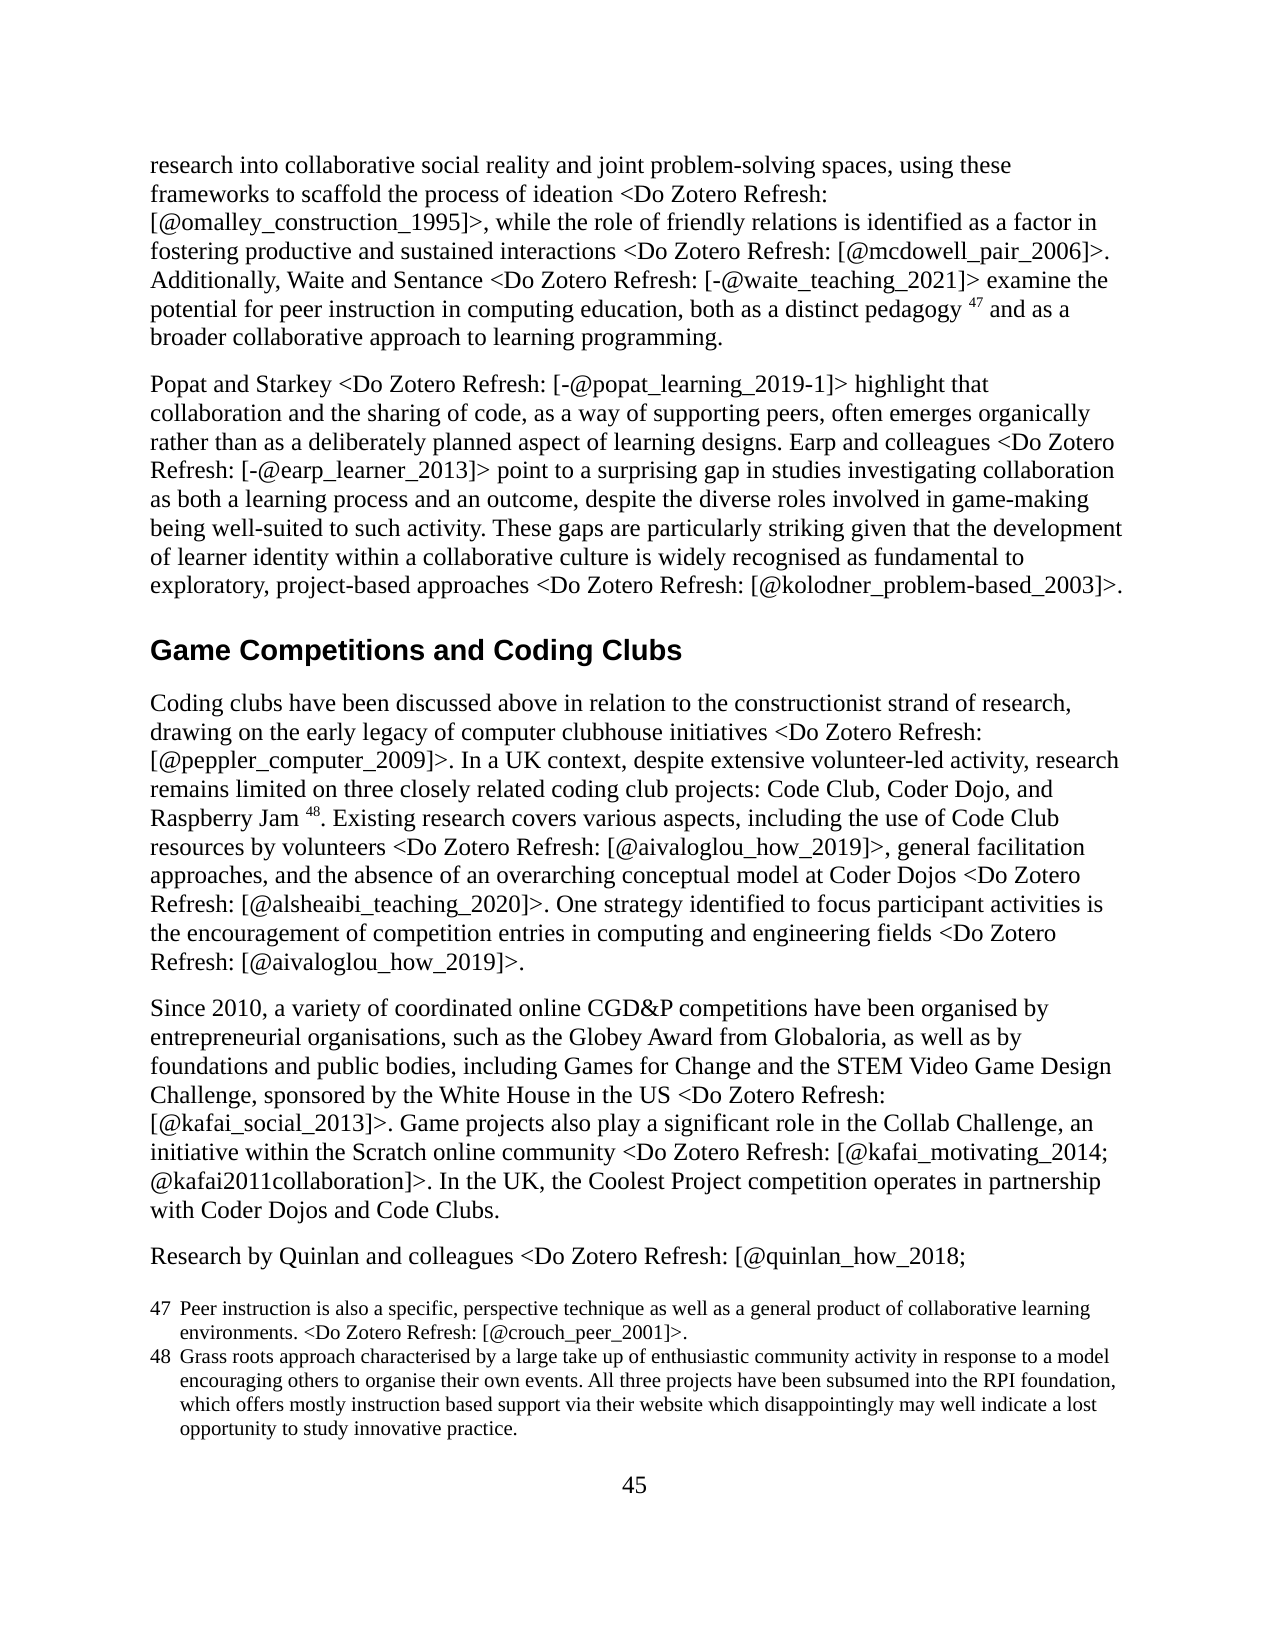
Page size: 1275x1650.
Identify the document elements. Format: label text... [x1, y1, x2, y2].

subtitle Game Competitions and Coding Clubs [150, 633, 1125, 667]
text Since 2010, a variety of coordinated online CGD&P competitions have been organised by entrepreneurial organisations, such as the Globey Award from Globaloria, as well as by foundations and public bodies, including Games for Change and the STEM Video Game Design Challenge, sponsored by the White House in the US <Do Zotero Refresh: [@kafai_social_2013]>. Game projects also play a significant role in the Collab Challenge, an initiative within the Scratch online community <Do Zotero Refresh: [@kafai_motivating_2014; @kafai2011collaboration]>. In the UK, the Coolest Project competition operates in partnership with Coder Dojos and Code Clubs. [150, 993, 1125, 1223]
text Popat and Starkey <Do Zotero Refresh: [-@popat_learning_2019-1]> highlight that collaboration and the sharing of code, as a way of supporting peers, often emerges organically rather than as a deliberately planned aspect of learning designs. Earp and colleagues <Do Zotero Refresh: [-@earp_learner_2013]> point to a surprising gap in studies investigating collaboration as both a learning process and an outcome, despite the diverse roles involved in game-making being well-suited to such activity. These gaps are particularly striking given that the development of learner identity within a collaborative culture is widely recognised as fundamental to exploratory, project-based approaches <Do Zotero Refresh: [@kolodner_problem-based_2003]>. [150, 369, 1125, 599]
text research into collaborative social reality and joint problem-solving spaces, using these frameworks to scaffold the process of ideation <Do Zotero Refresh: [@omalley_construction_1995]>, while the role of friendly relations is identified as a factor in fostering productive and sustained interactions <Do Zotero Refresh: [@mcdowell_pair_2006]>. Additionally, Waite and Sentance <Do Zotero Refresh: [-@waite_teaching_2021]> examine the potential for peer instruction in computing education, both as a distinct pedagogy and as a broader collaborative approach to learning programming. [150, 150, 1125, 351]
text Grass roots approach characterised by a large take up of enthusiastic community activity in response to a model encouraging others to organise their own events. All three projects have been subsumed into the RPI foundation, which offers mostly instruction based support via their website which disappointingly may well indicate a lost opportunity to study innovative practice. [150, 1344, 1125, 1440]
text Research by Quinlan and colleagues <Do Zotero Refresh: [@quinlan_how_2018; [150, 1241, 1125, 1270]
text Peer instruction is also a specific, perspective technique as well as a general product of collaborative learning environments. <Do Zotero Refresh: [@crouch_peer_2001]>. [150, 1296, 1125, 1344]
text Coding clubs have been discussed above in relation to the constructionist strand of research, drawing on the early legacy of computer clubhouse initiatives <Do Zotero Refresh: [@peppler_computer_2009]>. In a UK context, despite extensive volunteer-led activity, research remains limited on three closely related coding club projects: Code Club, Coder Dojo, and Raspberry Jam . Existing research covers various aspects, including the use of Code Club resources by volunteers <Do Zotero Refresh: [@aivaloglou_how_2019]>, general facilitation approaches, and the absence of an overarching conceptual model at Coder Dojos <Do Zotero Refresh: [@alsheaibi_teaching_2020]>. One strategy identified to focus participant activities is the encouragement of competition entries in computing and engineering fields <Do Zotero Refresh: [@aivaloglou_how_2019]>. [150, 688, 1125, 976]
